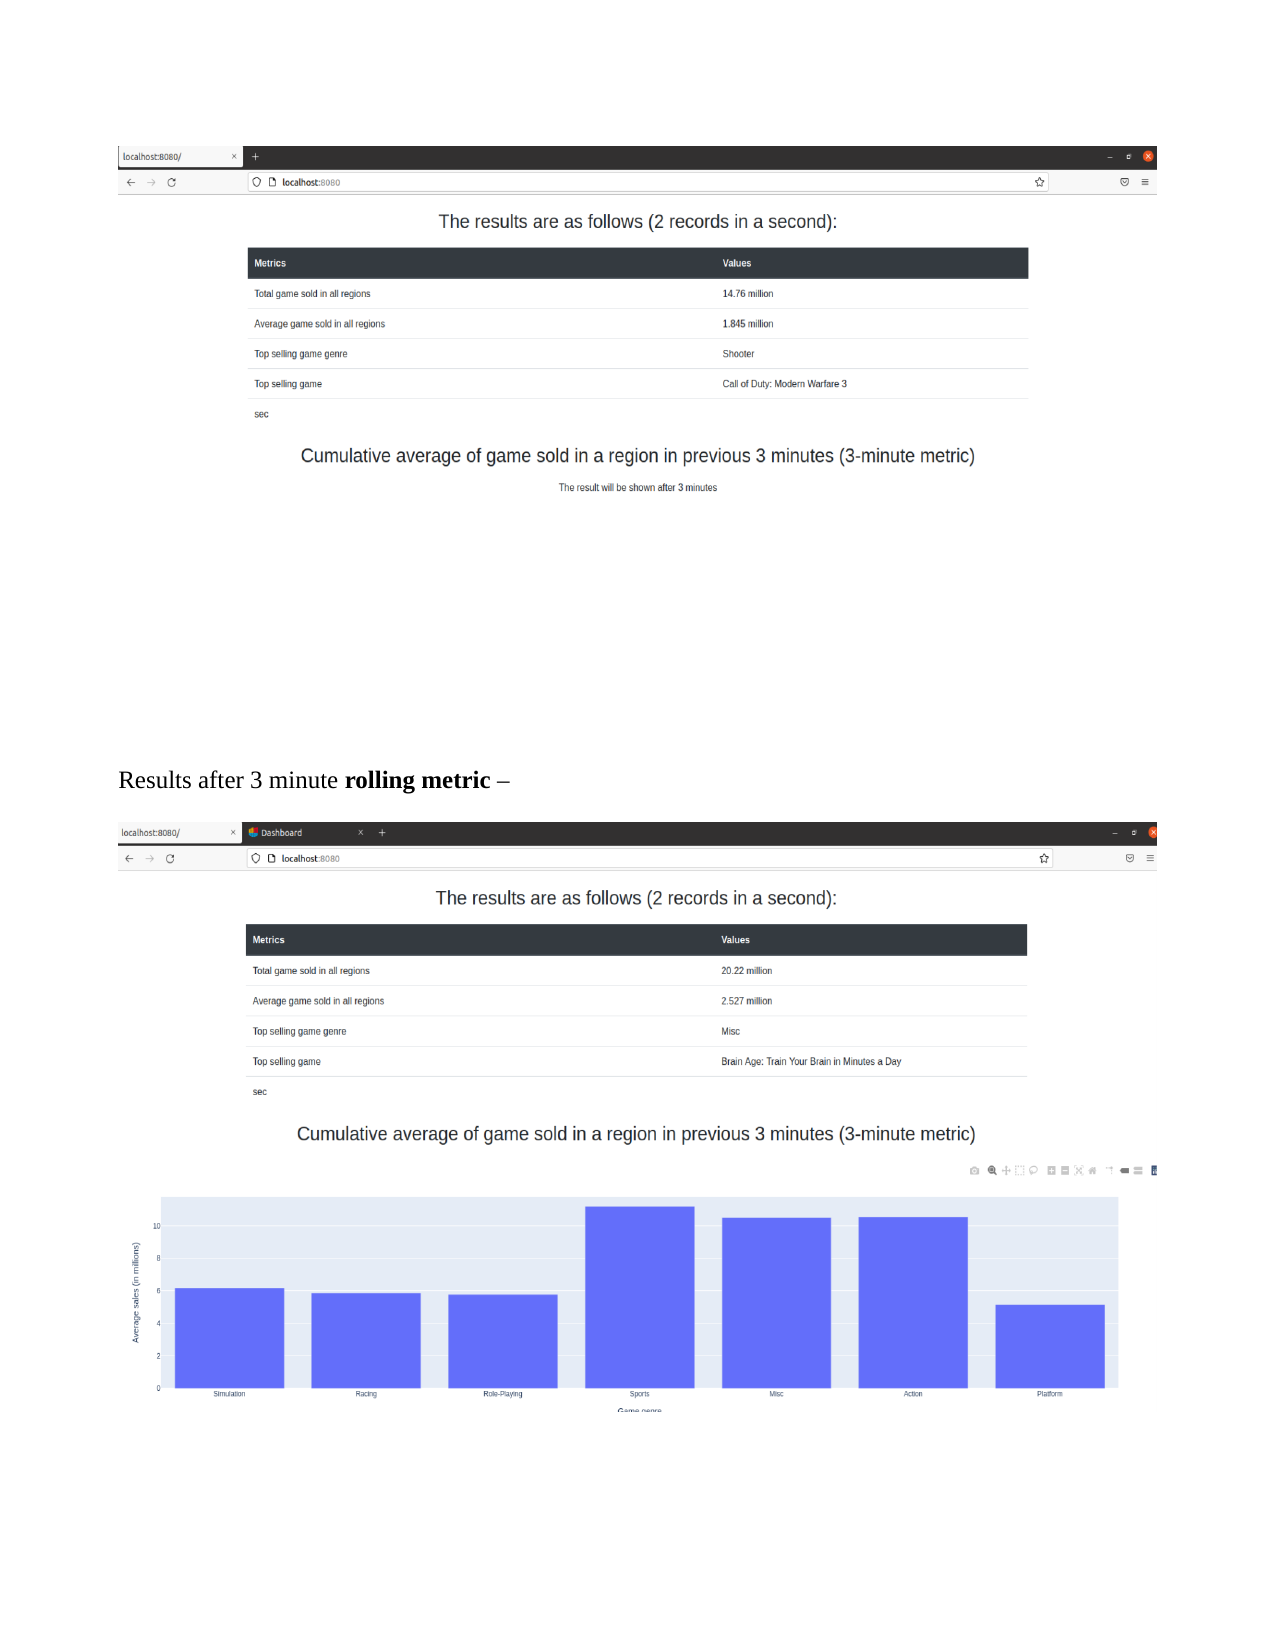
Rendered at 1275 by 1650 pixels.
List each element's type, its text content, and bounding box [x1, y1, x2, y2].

text Results after 3 minute rolling metric – [118, 765, 1157, 793]
